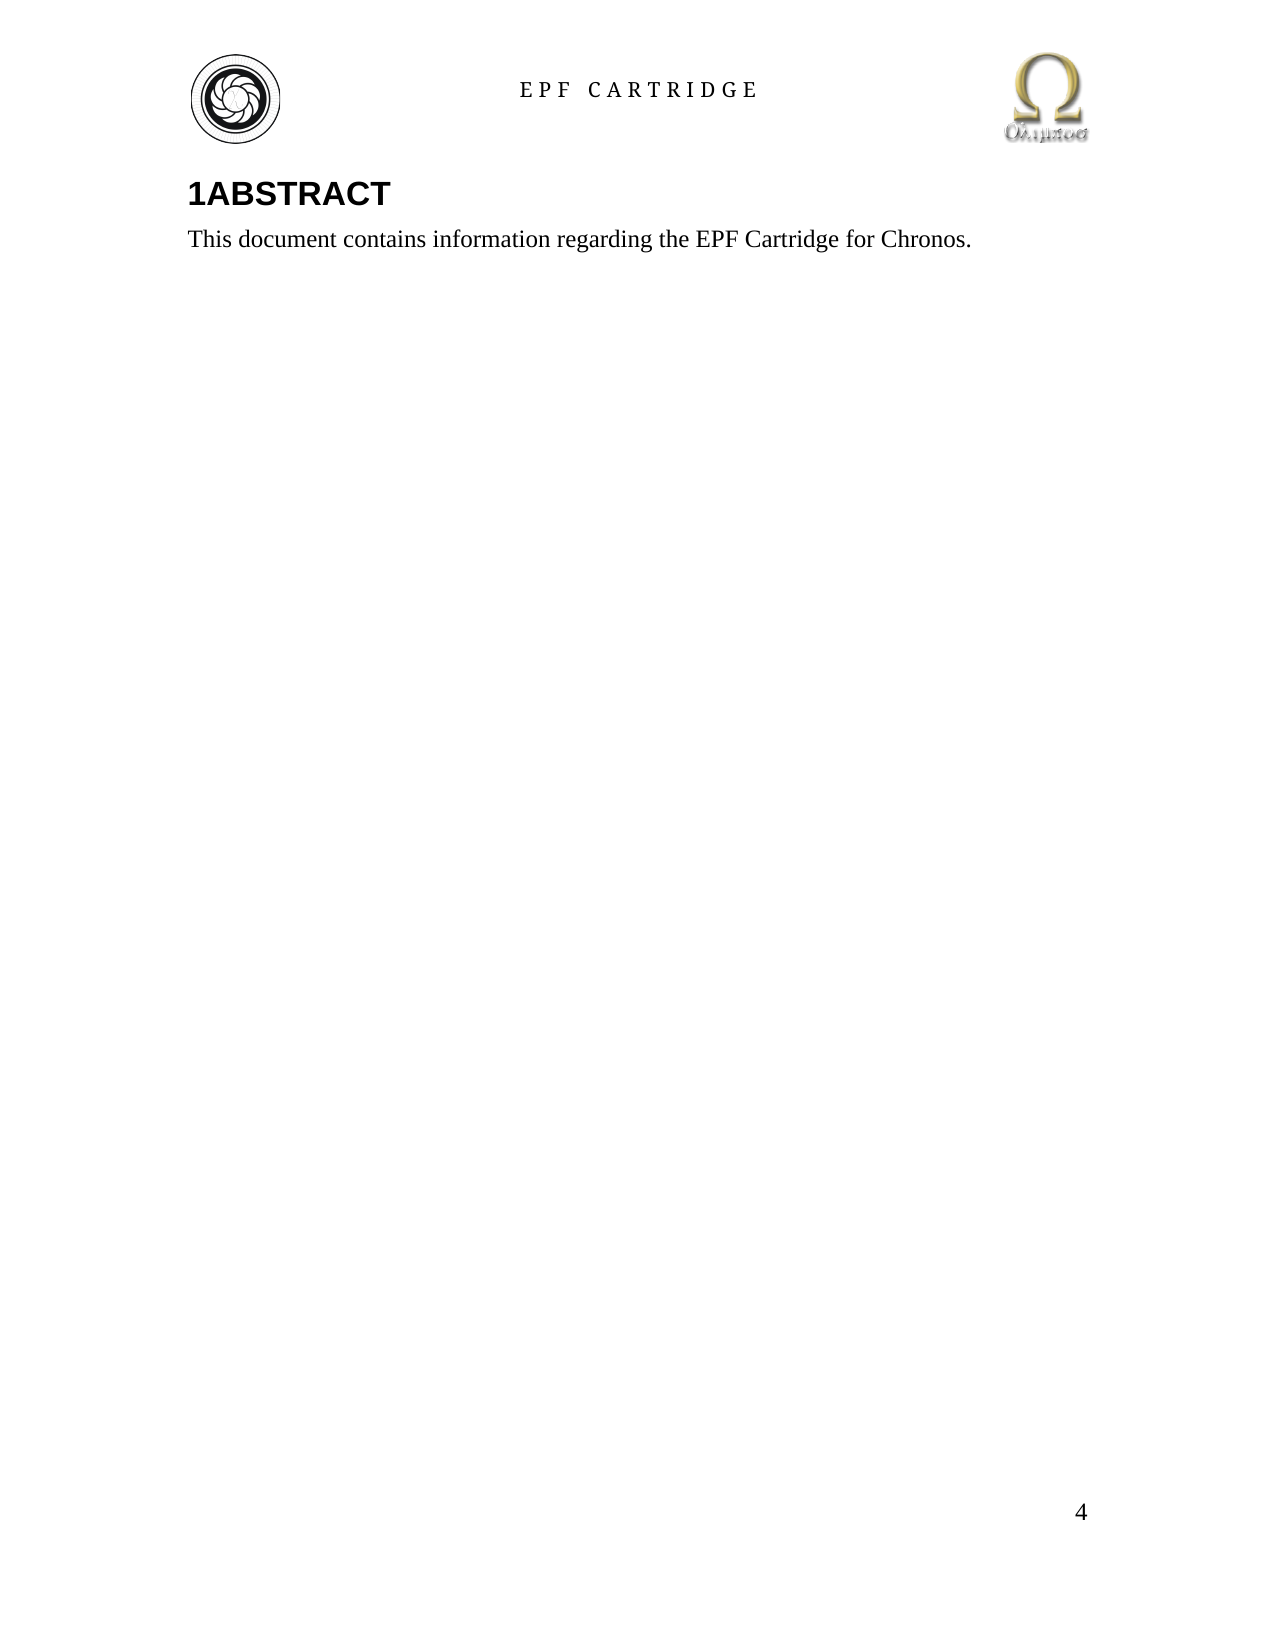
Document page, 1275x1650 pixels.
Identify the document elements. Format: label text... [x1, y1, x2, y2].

text This document contains information regarding the EPF Cartridge for Chronos. [187, 225, 1087, 253]
picture [191, 54, 281, 144]
picture [1000, 50, 1090, 143]
subtitle ABSTRACT [187, 175, 1087, 212]
